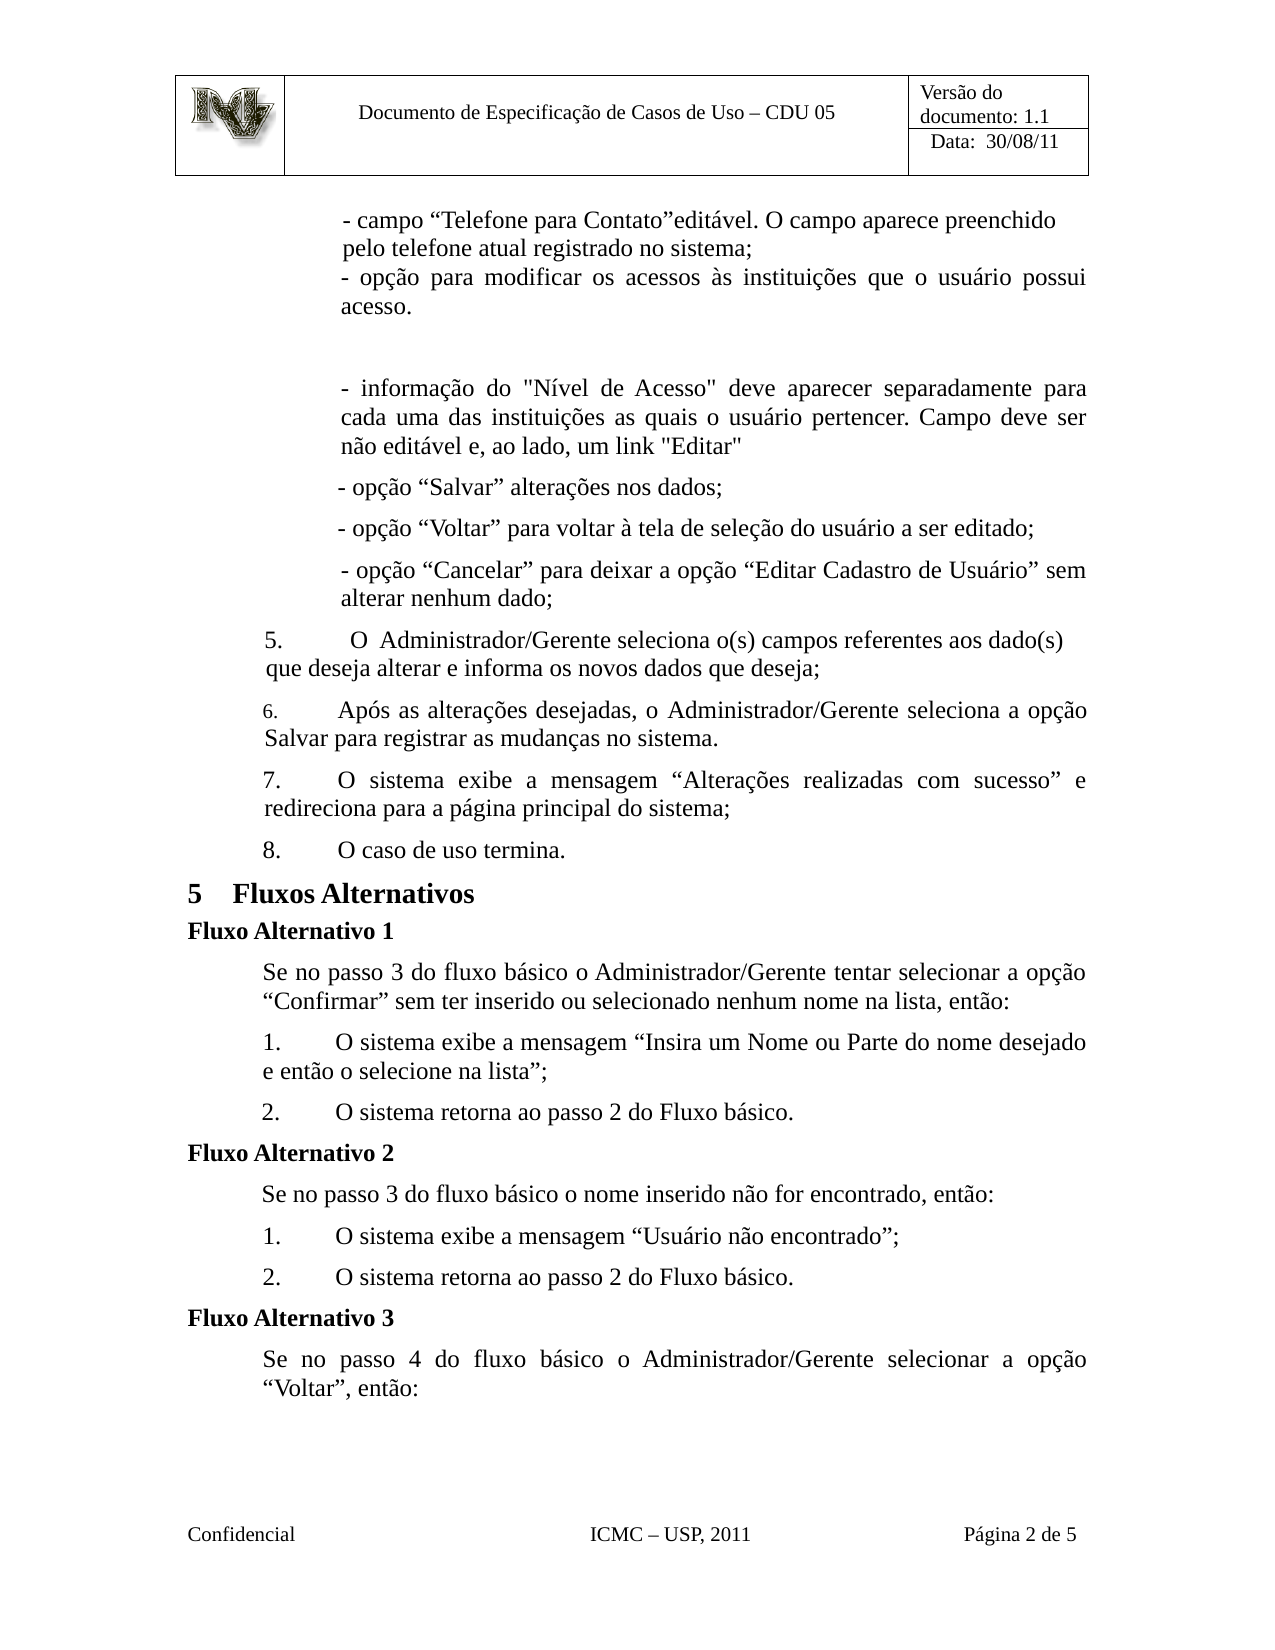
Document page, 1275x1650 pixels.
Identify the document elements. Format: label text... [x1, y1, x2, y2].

list - opção para modificar os acessos às instituições que o usuário possui acesso. [341, 262, 1087, 320]
list - opção “Cancelar” para deixar a opção “Editar Cadastro de Usuário” sem alterar nenhum dado; [322, 555, 1087, 612]
subtitle Fluxos Alternativos [187, 876, 1087, 909]
text Fluxo Alternativo 1 [187, 916, 1087, 944]
text Fluxo Alternativo 3 [187, 1303, 1087, 1332]
text Fluxo Alternativo 2 [187, 1138, 1087, 1167]
text Se no passo 3 do fluxo básico o nome inserido não for encontrado, então: [187, 1179, 1087, 1208]
text - informação do "Nível de Acesso" deve aparecer separadamente para cada uma das instituições as quais o usuário pertencer. Campo deve ser não editável e, ao lado, um link "Editar" [341, 373, 1087, 460]
picture [186, 76, 277, 151]
list O caso de uso termina. [262, 835, 1087, 863]
text 1. O sistema exibe a mensagem “Insira um Nome ou Parte do nome desejado e então o selecione na lista”; [262, 1027, 1087, 1084]
list Após as alterações desejadas, o Administrador/Gerente seleciona a opção Salvar para registrar as mudanças no sistema. [262, 695, 1087, 752]
list O sistema exibe a mensagem “Alterações realizadas com sucesso” e redireciona para a página principal do sistema; [262, 765, 1087, 822]
text Se no passo 3 do fluxo básico o Administrador/Gerente tentar selecionar a opção “Confirmar” sem ter inserido ou selecionado nenhum nome na lista, então: [262, 957, 1087, 1014]
list O Administrador/Gerente seleciona o(s) campos referentes aos dado(s) que deseja alterar e informa os novos dados que deseja; [264, 625, 1087, 682]
list - opção “Voltar” para voltar à tela de seleção do usuário a ser editado; [319, 513, 1087, 542]
list - opção “Salvar” alterações nos dados; [319, 472, 1087, 501]
text 2. O sistema retorna ao passo 2 do Fluxo básico. [187, 1097, 1087, 1126]
text 2. O sistema retorna ao passo 2 do Fluxo básico. [187, 1262, 1087, 1291]
list - campo “Telefone para Contato”editável. O campo aparece preenchido pelo telefone atual registrado no sistema; [342, 205, 1087, 262]
text 1. O sistema exibe a mensagem “Usuário não encontrado”; [187, 1221, 1087, 1249]
text Se no passo 4 do fluxo básico o Administrador/Gerente selecionar a opção “Voltar”, então: [262, 1344, 1087, 1402]
